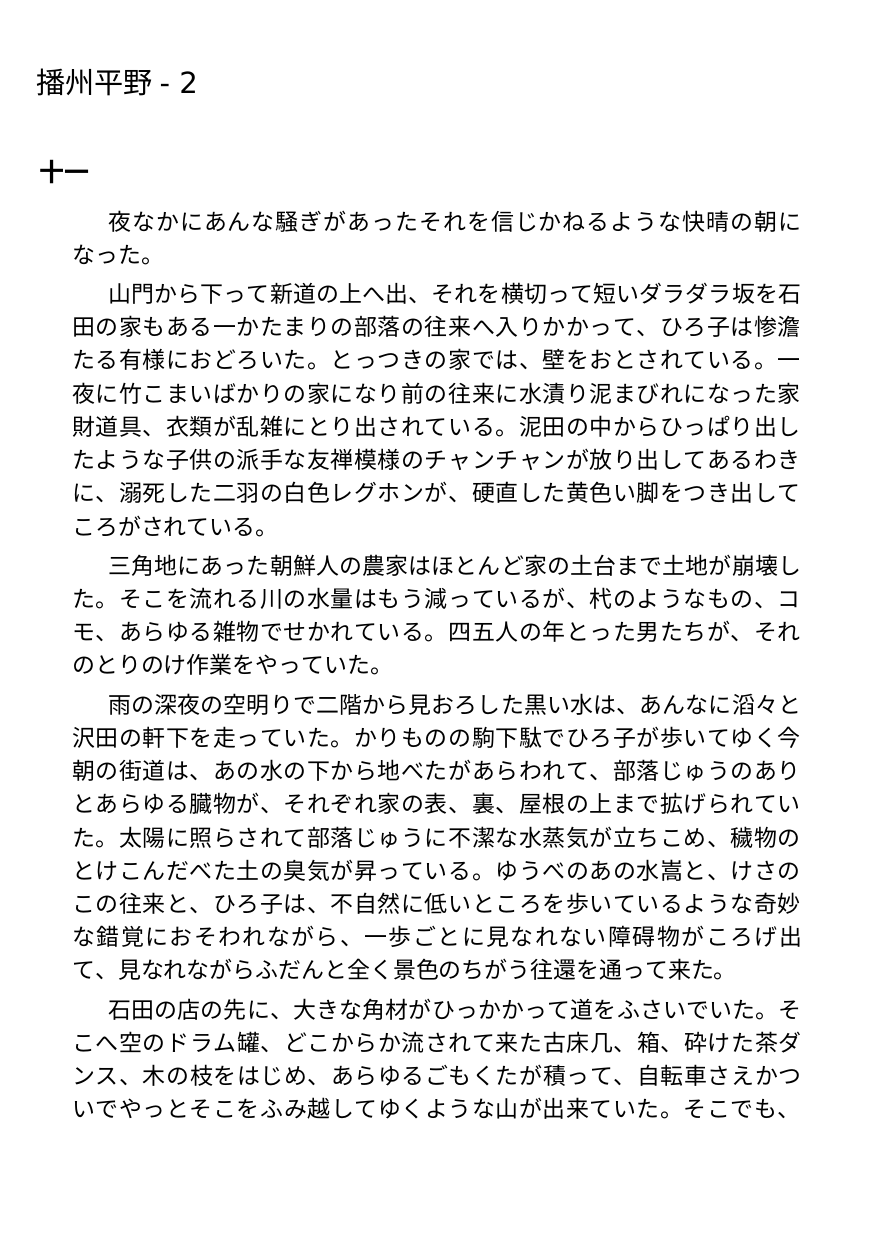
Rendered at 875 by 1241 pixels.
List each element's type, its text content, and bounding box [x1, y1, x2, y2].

subtitle 播州平野 - 2 [36, 60, 838, 102]
text 石田の店の先に、大きな角材がひっかかって道をふさいでいた。そこへ空のドラム罐、どこからか流されて来た古床几、箱、砕けた茶ダンス、木の枝をはじめ、あらゆるごもくたが積って、自転車さえかついでやっとそこをふみ越してゆくような山が出来ていた。そこでも、 [72, 991, 802, 1124]
text 三角地にあった朝鮮人の農家はほとんど家の土台まで土地が崩壊した。そこを流れる川の水量はもう減っているが、杙のようなもの、コモ、あらゆる雑物でせかれている。四五人の年とった男たちが、それのとりのけ作業をやっていた。 [72, 548, 802, 681]
text 山門から下って新道の上へ出、それを横切って短いダラダラ坂を石田の家もある一かたまりの部落の往来へ入りかかって、ひろ子は惨澹たる有様におどろいた。とっつきの家では、壁をおとされている。一夜に竹こまいばかりの家になり前の往来に水漬り泥まびれになった家財道具、衣類が乱雑にとり出されている。泥田の中からひっぱり出したような子供の派手な友禅模様のチャンチャンが放り出してあるわきに、溺死した二羽の白色レグホンが、硬直した黄色い脚をつき出してころがされている。 [72, 276, 802, 542]
text 夜なかにあんな騒ぎがあったそれを信じかねるような快晴の朝になった。 [72, 203, 802, 270]
subtitle 十一 [36, 149, 838, 192]
text 雨の深夜の空明りで二階から見おろした黒い水は、あんなに滔々と沢田の軒下を走っていた。かりものの駒下駄でひろ子が歩いてゆく今朝の街道は、あの水の下から地べたがあらわれて、部落じゅうのありとあらゆる臓物が、それぞれ家の表、裏、屋根の上まで拡げられていた。太陽に照らされて部落じゅうに不潔な水蒸気が立ちこめ、穢物のとけこんだべた土の臭気が昇っている。ゆうべのあの水嵩と、けさのこの往来と、ひろ子は、不自然に低いところを歩いているような奇妙な錯覚におそわれながら、一歩ごとに見なれない障碍物がころげ出て、見なれながらふだんと全く景色のちがう往還を通って来た。 [72, 686, 802, 986]
